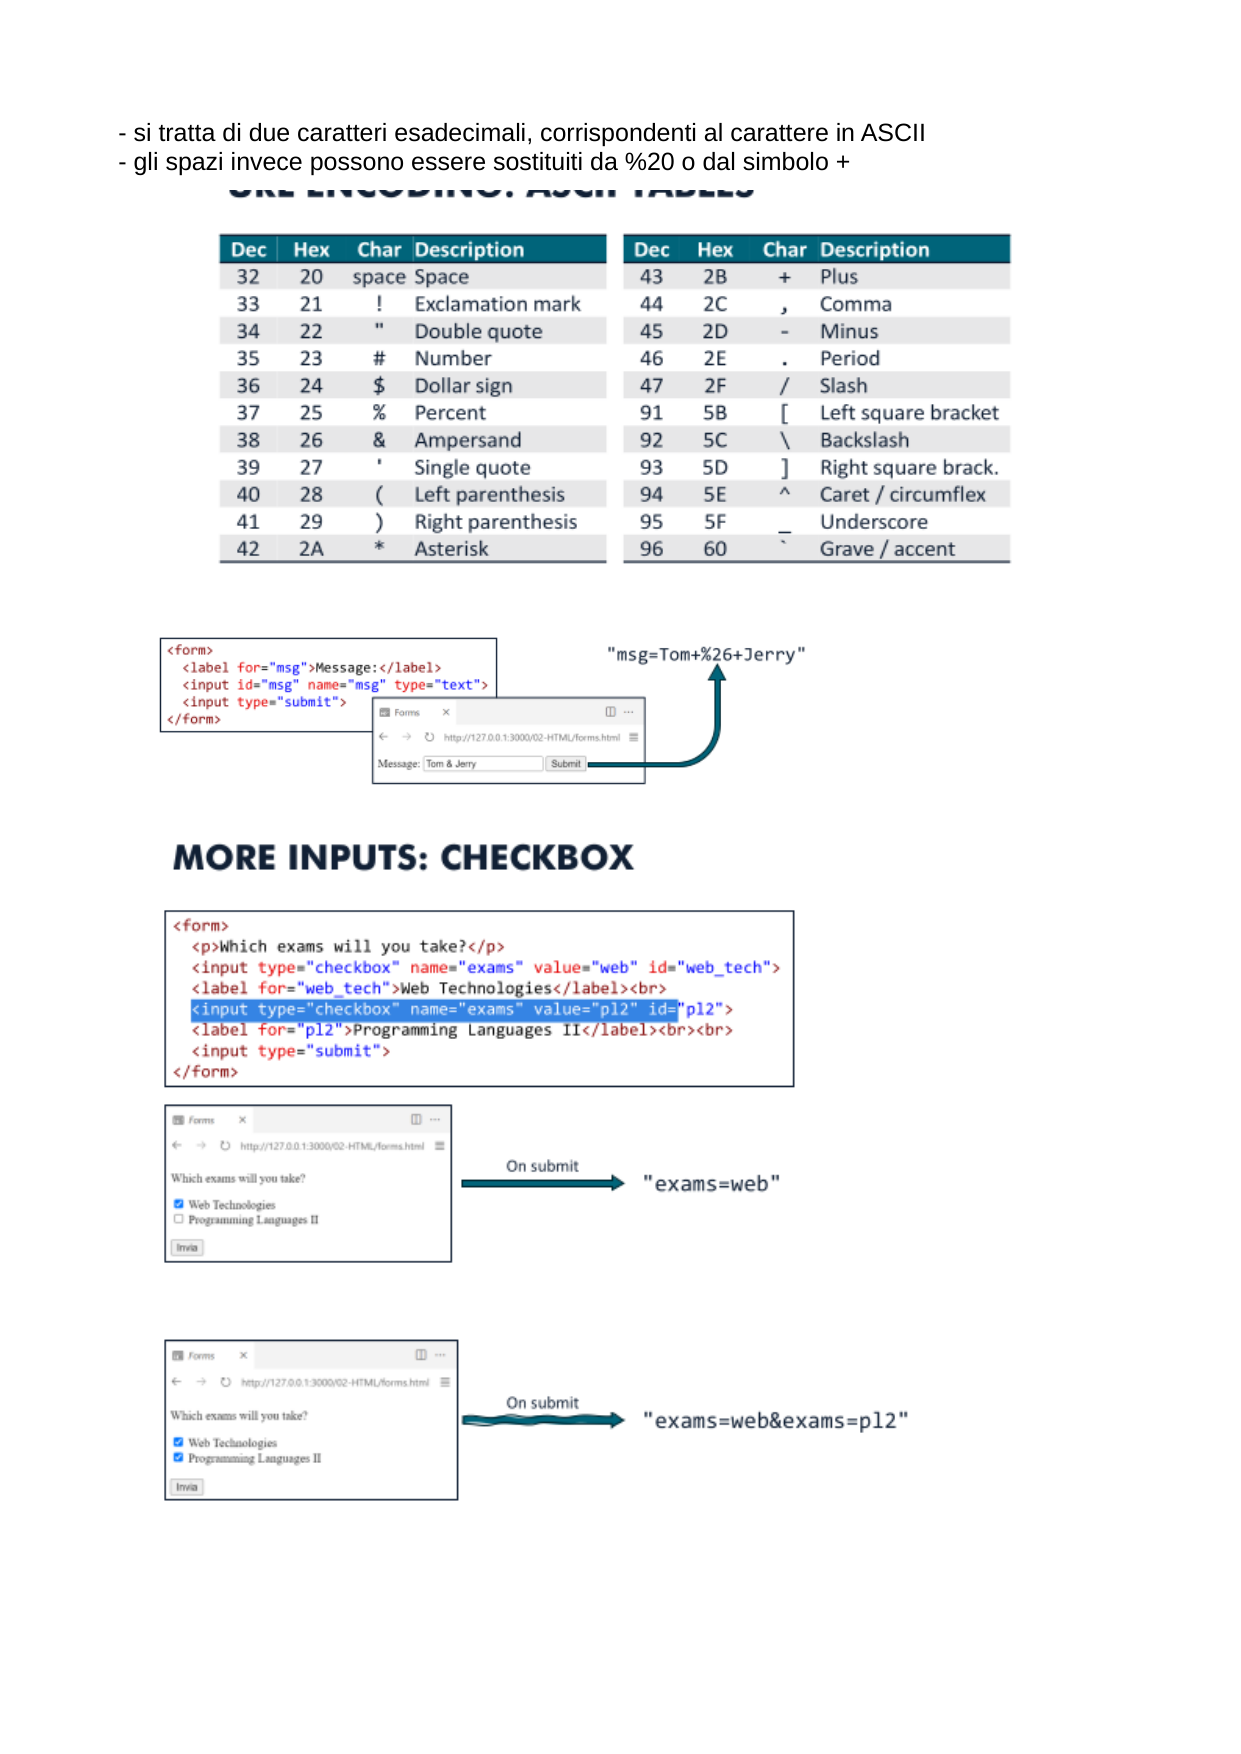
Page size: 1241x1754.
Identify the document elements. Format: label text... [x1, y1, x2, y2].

picture [138, 634, 849, 796]
picture [124, 826, 998, 1277]
picture [186, 190, 1054, 592]
subtitle - si tratta di due caratteri esadecimali, corrispondenti al carattere in ASCII - gli spazi invece possono essere sostituiti da %20 o dal simbolo + [118, 118, 1122, 176]
picture [124, 1332, 1017, 1515]
